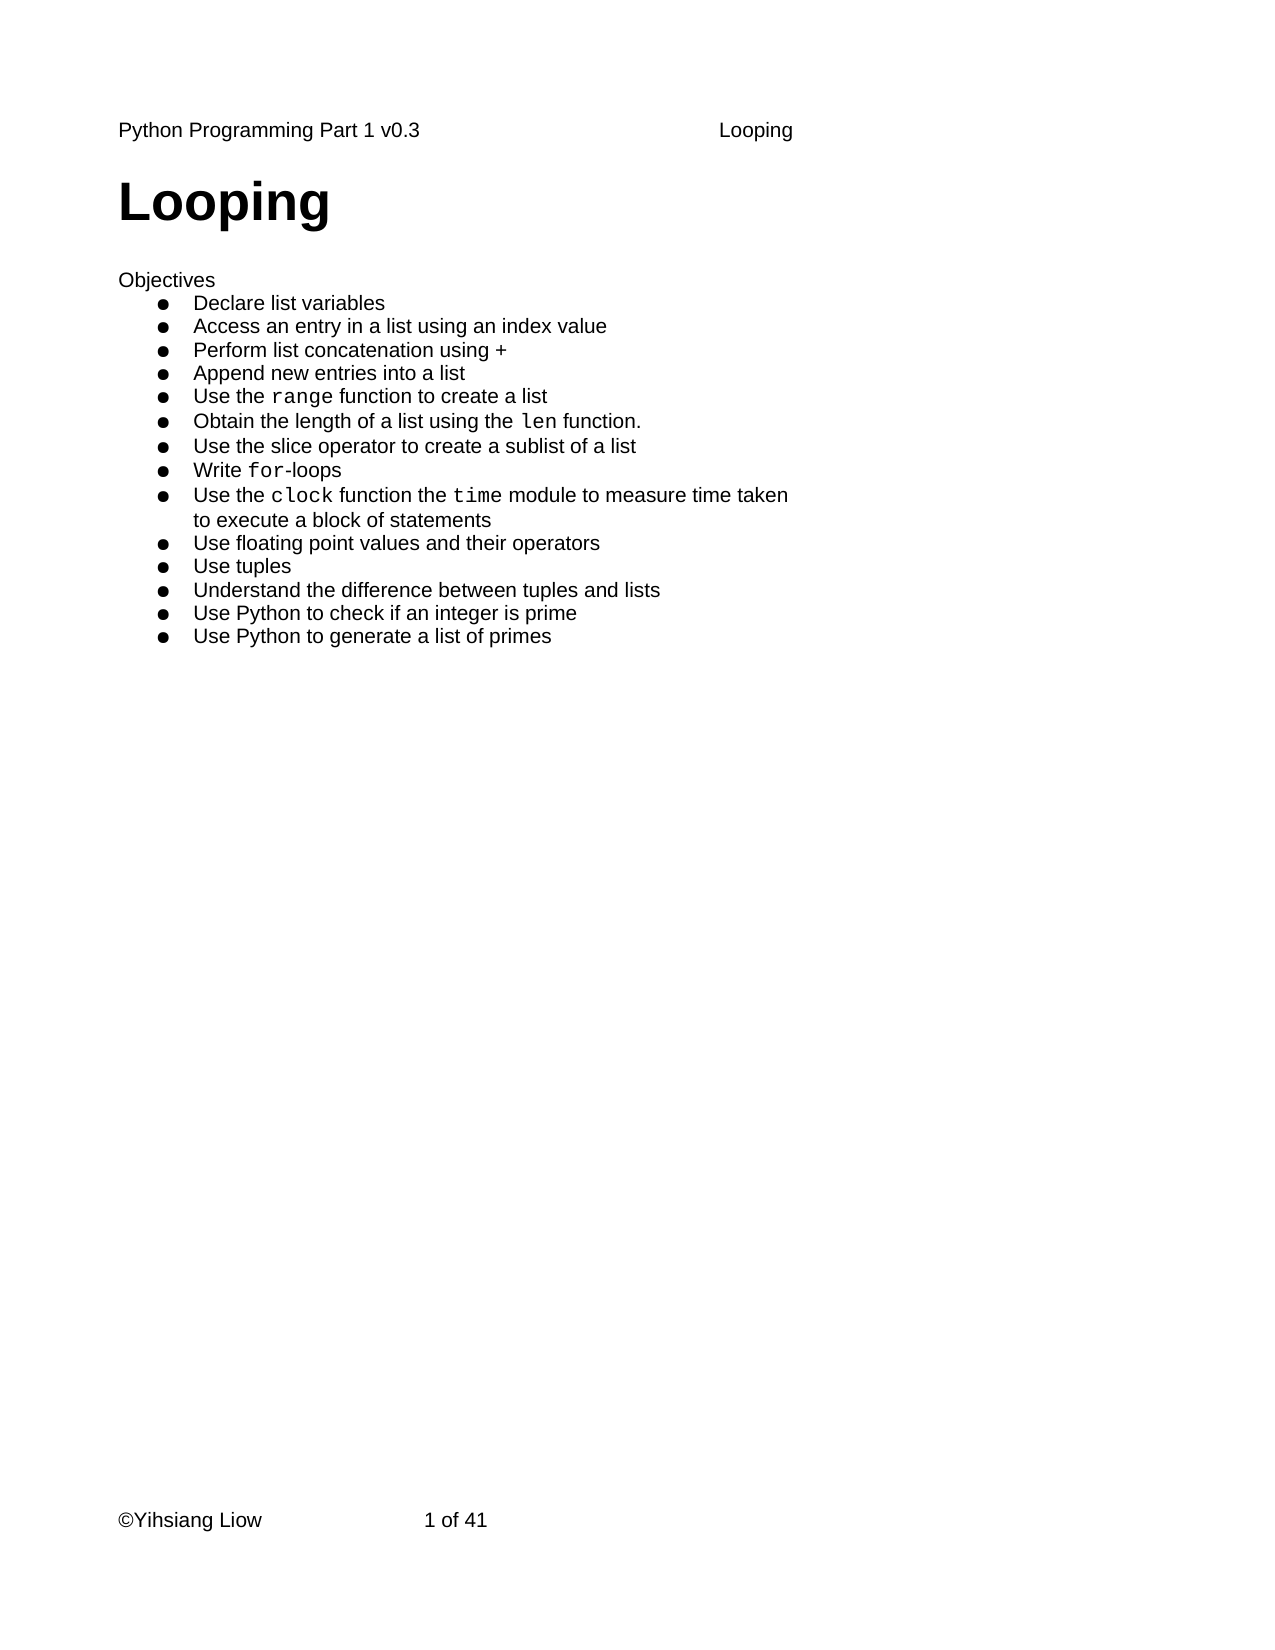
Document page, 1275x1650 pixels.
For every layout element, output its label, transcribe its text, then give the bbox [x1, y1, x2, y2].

list Understand the difference between tuples and lists [156, 578, 793, 601]
list Declare list variables [156, 292, 793, 315]
text Looping [118, 171, 793, 231]
text Objectives [118, 269, 793, 292]
list Use Python to generate a list of primes [156, 624, 793, 648]
list Use floating point values and their operators [156, 532, 793, 555]
list Use the range function to create a list [156, 385, 793, 410]
list Use Python to check if an integer is prime [156, 601, 793, 624]
list Use the clock function the time module to measure time taken to execute a block of statements [156, 483, 793, 532]
list Obtain the length of a list using the len function. [156, 410, 793, 435]
list Access an entry in a list using an index value [156, 315, 793, 338]
list Perform list concatenation using + [156, 338, 793, 362]
list Write for-loops [156, 458, 793, 483]
list Use tuples [156, 555, 793, 578]
list Use the slice operator to create a sublist of a list [156, 435, 793, 458]
list Append new entries into a list [156, 362, 793, 385]
